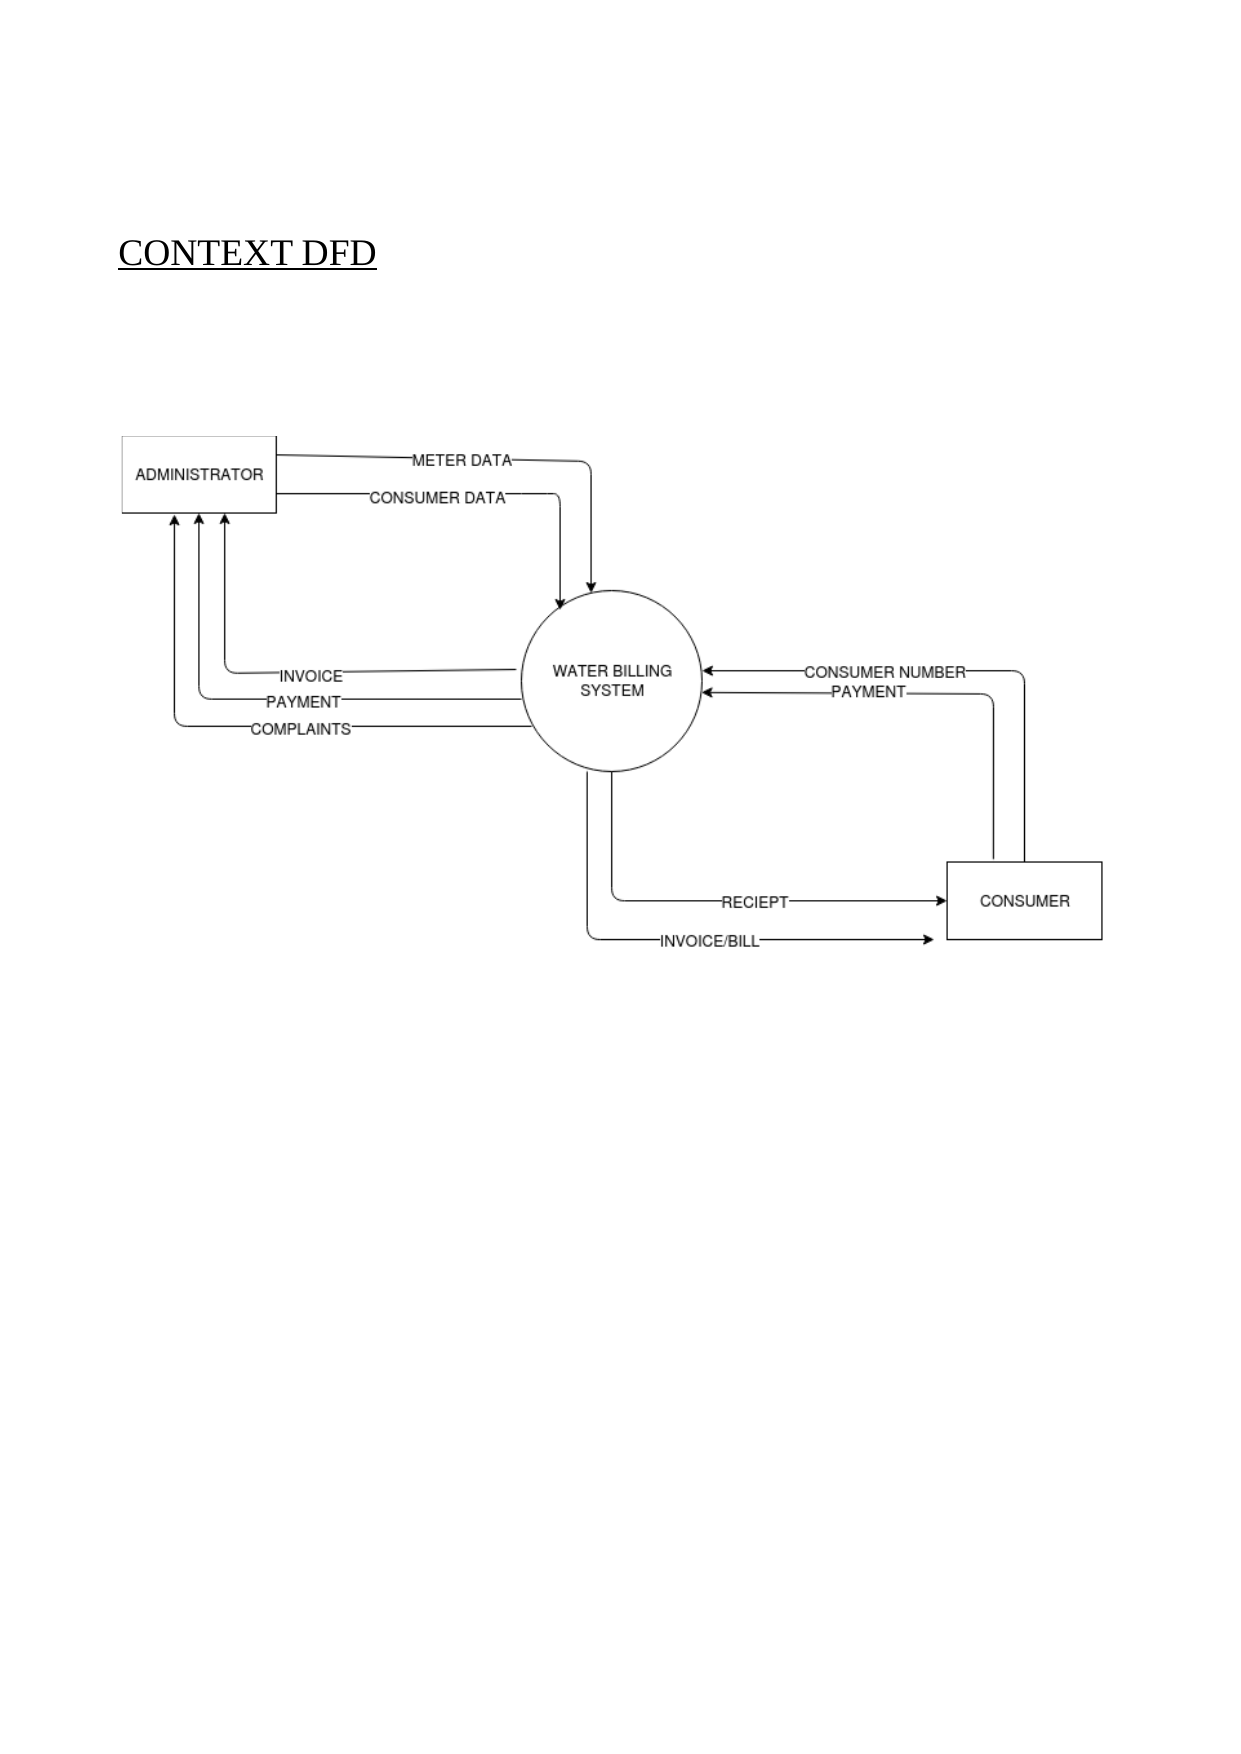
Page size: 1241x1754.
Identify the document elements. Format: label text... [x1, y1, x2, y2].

text CONTEXT DFD [118, 231, 1122, 274]
picture [121, 436, 1104, 952]
